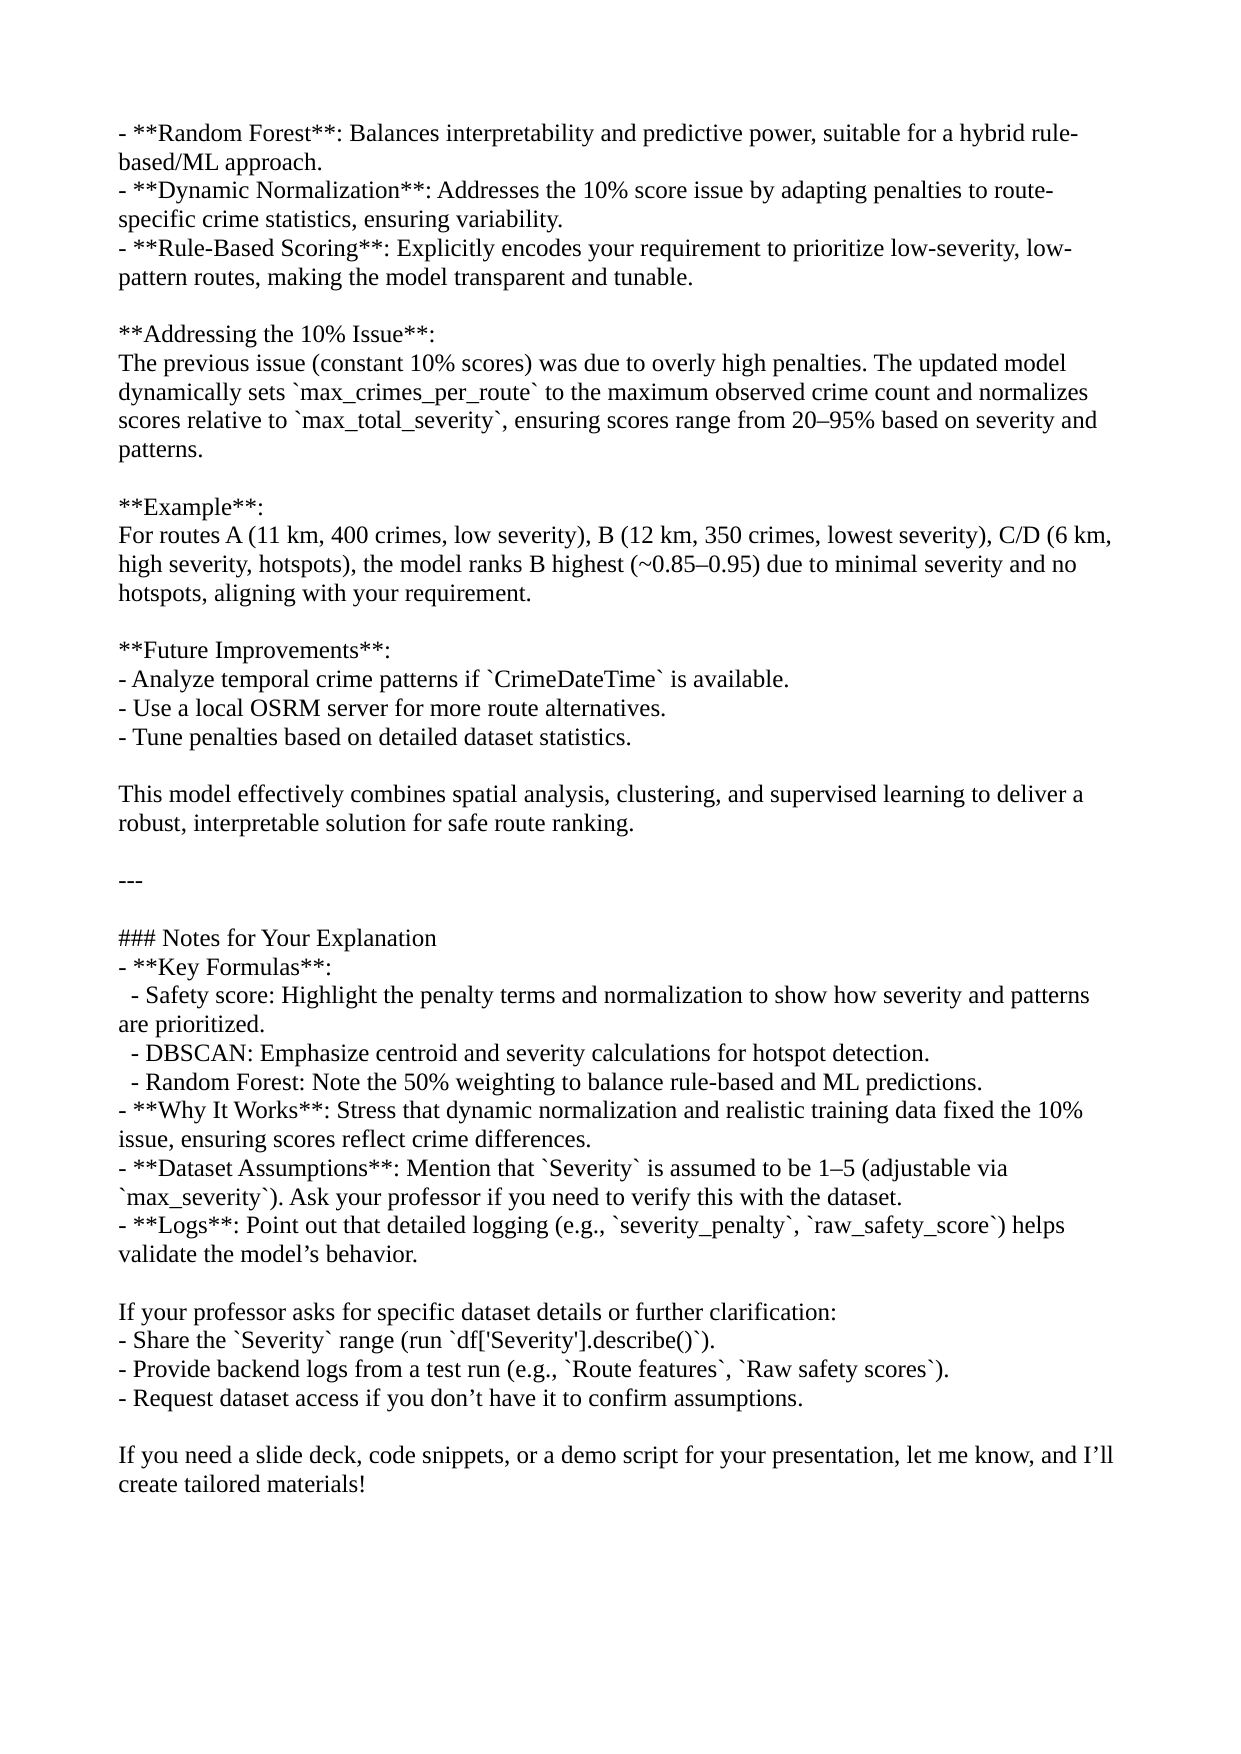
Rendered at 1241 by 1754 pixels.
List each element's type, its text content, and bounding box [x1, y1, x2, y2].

text If you need a slide deck, code snippets, or a demo script for your presentation, let me know, and I’ll create tailored materials! [118, 1441, 1122, 1498]
text - **Random Forest**: Balances interpretability and predictive power, suitable for a hybrid rule-based/ML approach. [118, 118, 1122, 176]
text - **Rule-Based Scoring**: Explicitly encodes your requirement to prioritize low-severity, low-pattern routes, making the model transparent and tunable. [118, 233, 1122, 291]
text **Example**: [118, 492, 1122, 521]
text **Addressing the 10% Issue**: [118, 319, 1122, 348]
text ### Notes for Your Explanation [118, 923, 1122, 952]
text - Random Forest: Note the 50% weighting to balance rule-based and ML predictions. [118, 1067, 1122, 1096]
text --- [118, 866, 1122, 894]
text - Provide backend logs from a test run (e.g., `Route features`, `Raw safety scores`). [118, 1354, 1122, 1383]
text - **Key Formulas**: [118, 952, 1122, 981]
text For routes A (11 km, 400 crimes, low severity), B (12 km, 350 crimes, lowest severity), C/D (6 km, high severity, hotspots), the model ranks B highest (~0.85–0.95) due to minimal severity and no hotspots, aligning with your requirement. [118, 521, 1122, 607]
text - **Why It Works**: Stress that dynamic normalization and realistic training data fixed the 10% issue, ensuring scores reflect crime differences. [118, 1096, 1122, 1153]
text - Share the `Severity` range (run `df['Severity'].describe()`). [118, 1326, 1122, 1354]
text The previous issue (constant 10% scores) was due to overly high penalties. The updated model dynamically sets `max_crimes_per_route` to the maximum observed crime count and normalizes scores relative to `max_total_severity`, ensuring scores range from 20–95% based on severity and patterns. [118, 348, 1122, 463]
text - Use a local OSRM server for more route alternatives. [118, 693, 1122, 722]
text If your professor asks for specific dataset details or further clarification: [118, 1297, 1122, 1326]
text This model effectively combines spatial analysis, clustering, and supervised learning to deliver a robust, interpretable solution for safe route ranking. [118, 779, 1122, 837]
text - **Dynamic Normalization**: Addresses the 10% score issue by adapting penalties to route-specific crime statistics, ensuring variability. [118, 176, 1122, 233]
text - **Dataset Assumptions**: Mention that `Severity` is assumed to be 1–5 (adjustable via `max_severity`). Ask your professor if you need to verify this with the dataset. [118, 1153, 1122, 1211]
text **Future Improvements**: [118, 636, 1122, 664]
text - Analyze temporal crime patterns if `CrimeDateTime` is available. [118, 664, 1122, 693]
text - Request dataset access if you don’t have it to confirm assumptions. [118, 1383, 1122, 1412]
text - **Logs**: Point out that detailed logging (e.g., `severity_penalty`, `raw_safety_score`) helps validate the model’s behavior. [118, 1211, 1122, 1268]
text - Safety score: Highlight the penalty terms and normalization to show how severity and patterns are prioritized. [118, 981, 1122, 1038]
text - Tune penalties based on detailed dataset statistics. [118, 722, 1122, 751]
text - DBSCAN: Emphasize centroid and severity calculations for hotspot detection. [118, 1038, 1122, 1067]
